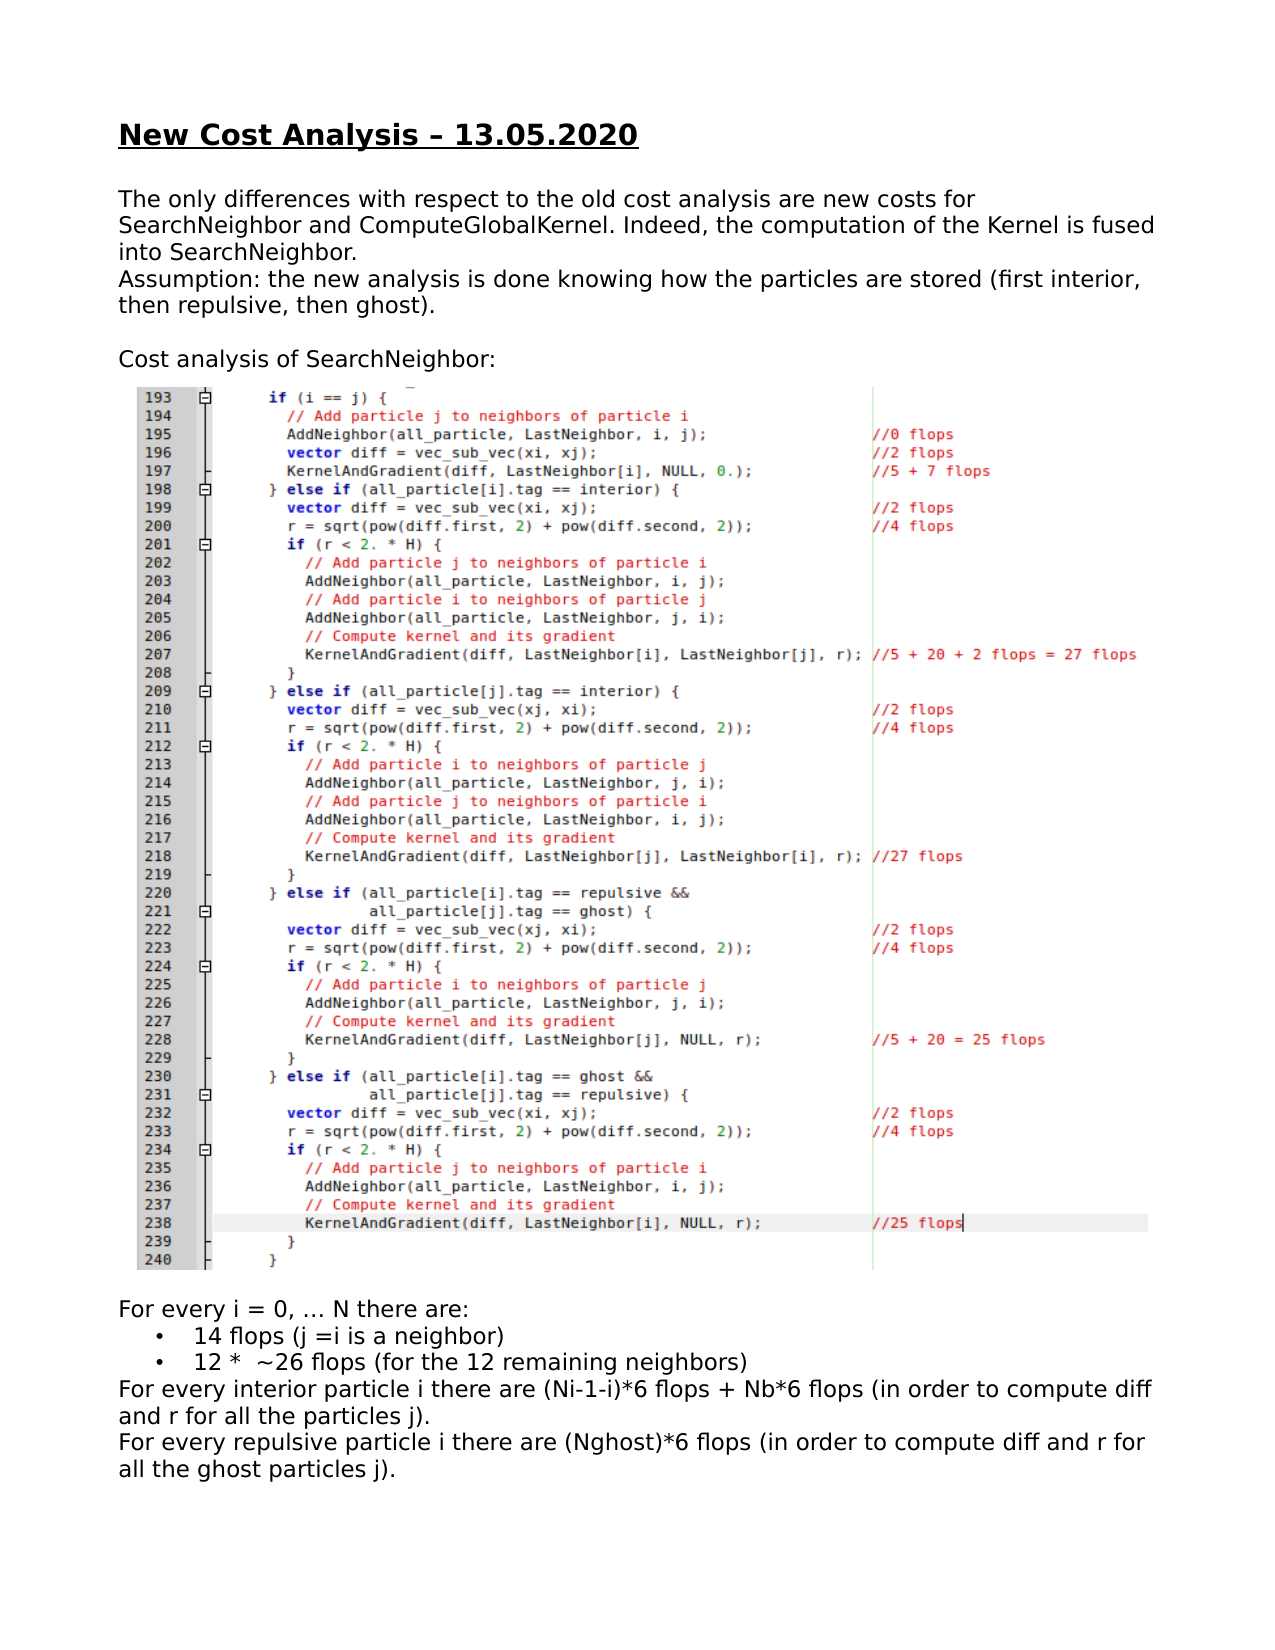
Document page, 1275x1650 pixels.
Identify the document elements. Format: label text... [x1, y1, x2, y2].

text For every repulsive particle i there are (Nghost)*6 flops (in order to compute diff and r for all the ghost particles j). [118, 1429, 1157, 1483]
text Assumption: the new analysis is done knowing how the particles are stored (first interior, then repulsive, then ghost). [118, 266, 1157, 319]
text Cost analysis of SearchNeighbor: [118, 346, 1157, 373]
picture [136, 387, 1148, 1270]
text For every i = 0, … N there are: [118, 1296, 1157, 1323]
list 14 flops (j =i is a neighbor) [156, 1323, 1157, 1349]
text For every interior particle i there are (Ni-1-i)*6 flops + Nb*6 flops (in order to compute diff and r for all the particles j). [118, 1376, 1157, 1429]
list 12 * ~26 flops (for the 12 remaining neighbors) [156, 1349, 1157, 1376]
text The only differences with respect to the old cost analysis are new costs for SearchNeighbor and ComputeGlobalKernel. Indeed, the computation of the Kernel is fused into SearchNeighbor. [118, 186, 1157, 266]
text New Cost Analysis – 13.05.2020 [118, 118, 1157, 152]
